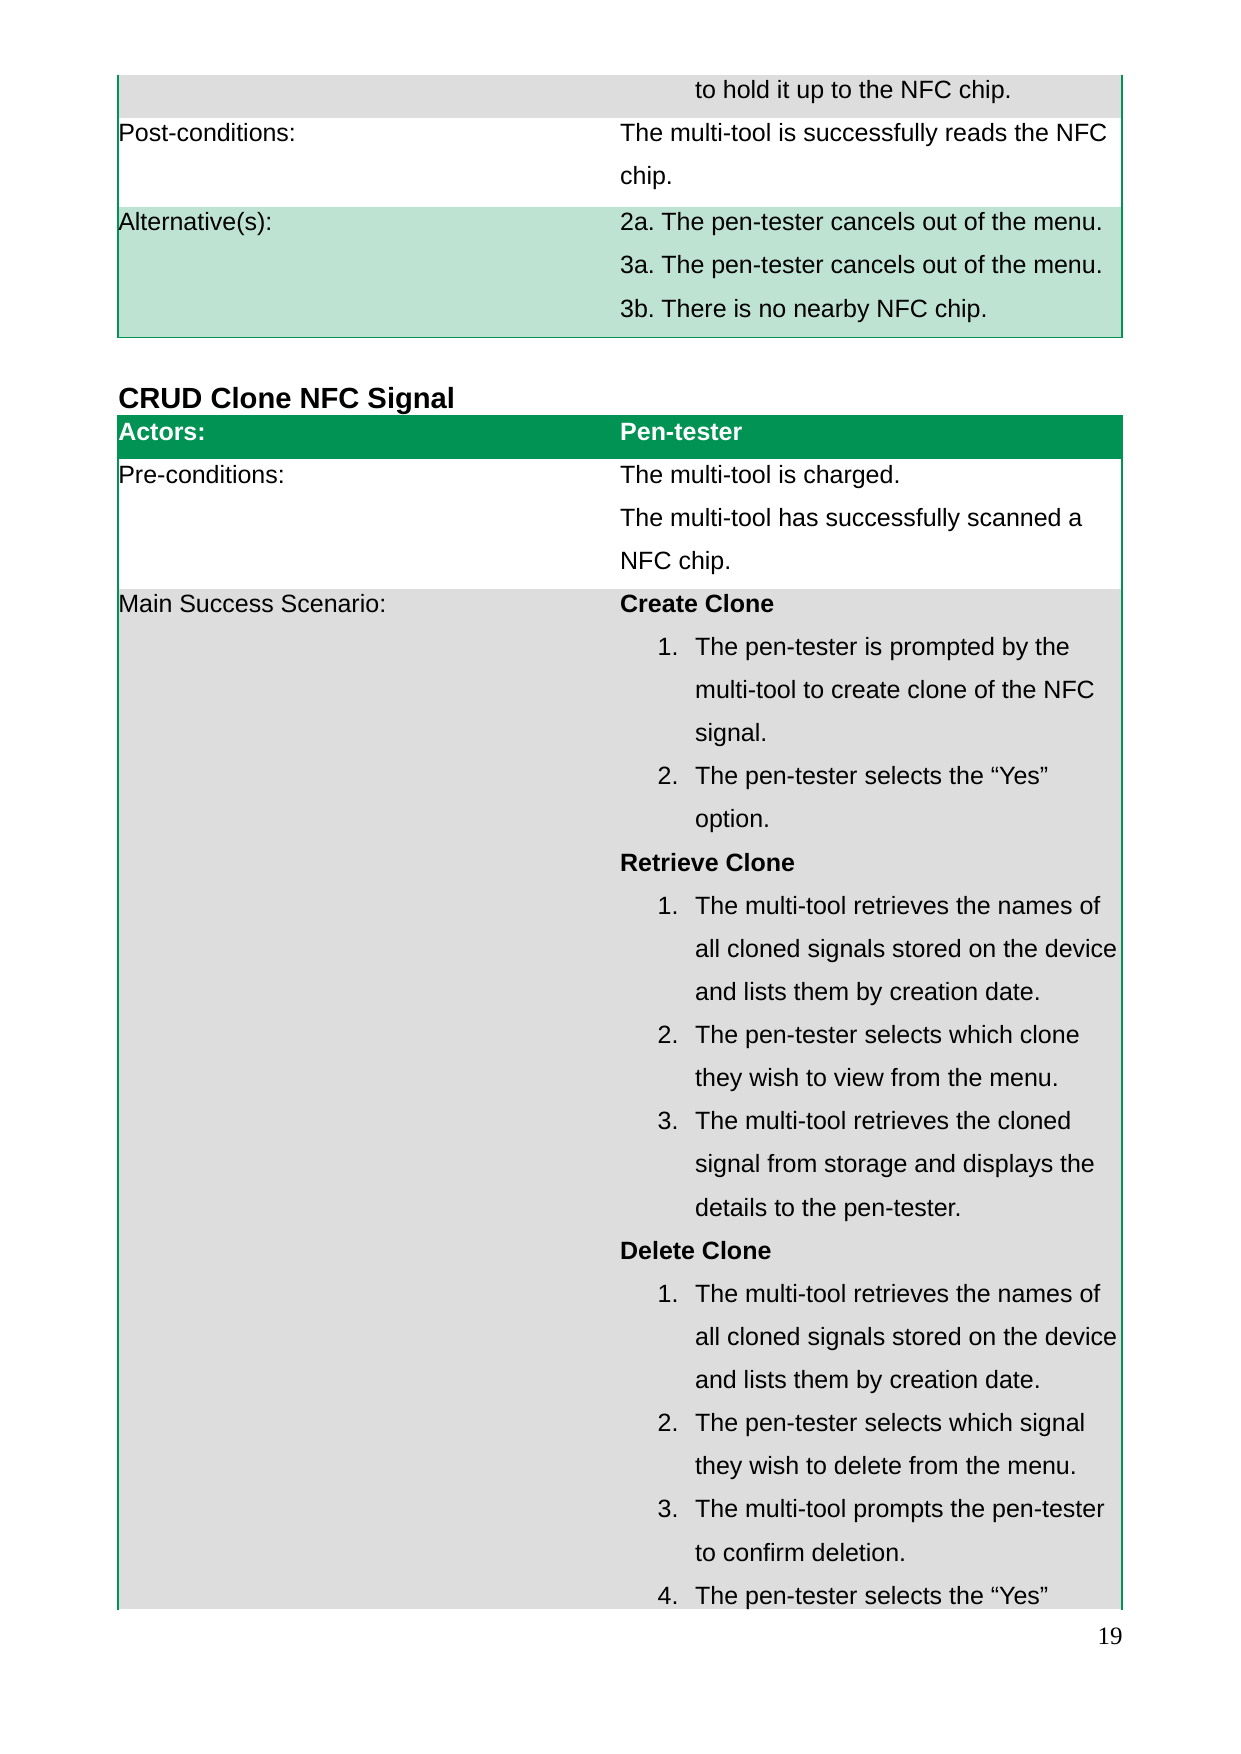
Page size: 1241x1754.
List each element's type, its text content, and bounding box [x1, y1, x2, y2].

table_cell The multi-tool is successfully reads the NFC chip. [620, 118, 1121, 207]
table_cell Pre-conditions: [119, 460, 620, 589]
table_cell to hold it up to the NFC chip. [620, 75, 1121, 118]
table_cell Alternative(s): [119, 207, 620, 337]
table_cell The multi-tool is charged. The multi-tool has successfully scanned a NFC chip. [620, 460, 1121, 589]
table_header Pen-tester [620, 417, 1121, 459]
table_header Actors: [119, 417, 620, 459]
table_cell Create Clone The pen-tester is prompted by the multi-tool to create clone of the NFC signal. The pen-tester selects the “Yes” option. Retrieve Clone The multi-tool retrieves the names of all cloned signals stored on the device and lists them by creation date. The pen-tester selects which clone they wish to view from the menu. The multi-tool retrieves the cloned signal from storage and displays the details to the pen-tester. Delete Clone The multi-tool retrieves the names of all cloned signals stored on the device and lists them by creation date. The pen-tester selects which signal they wish to delete from the menu. The multi-tool prompts the pen-tester to confirm deletion. The pen-tester selects the “Yes” option. The multi-tool deletes the signal from storage. A confirmation screen is displayed to the pen-tester. [620, 589, 1121, 1609]
table_cell Main Success Scenario: [119, 589, 620, 1609]
table_cell [119, 75, 620, 118]
table_cell Post-conditions: [119, 118, 620, 207]
table_cell 2a. The pen-tester cancels out of the menu. 3a. The pen-tester cancels out of the menu. 3b. There is no nearby NFC chip. [620, 207, 1121, 337]
subtitle CRUD Clone NFC Signal [118, 381, 1122, 415]
